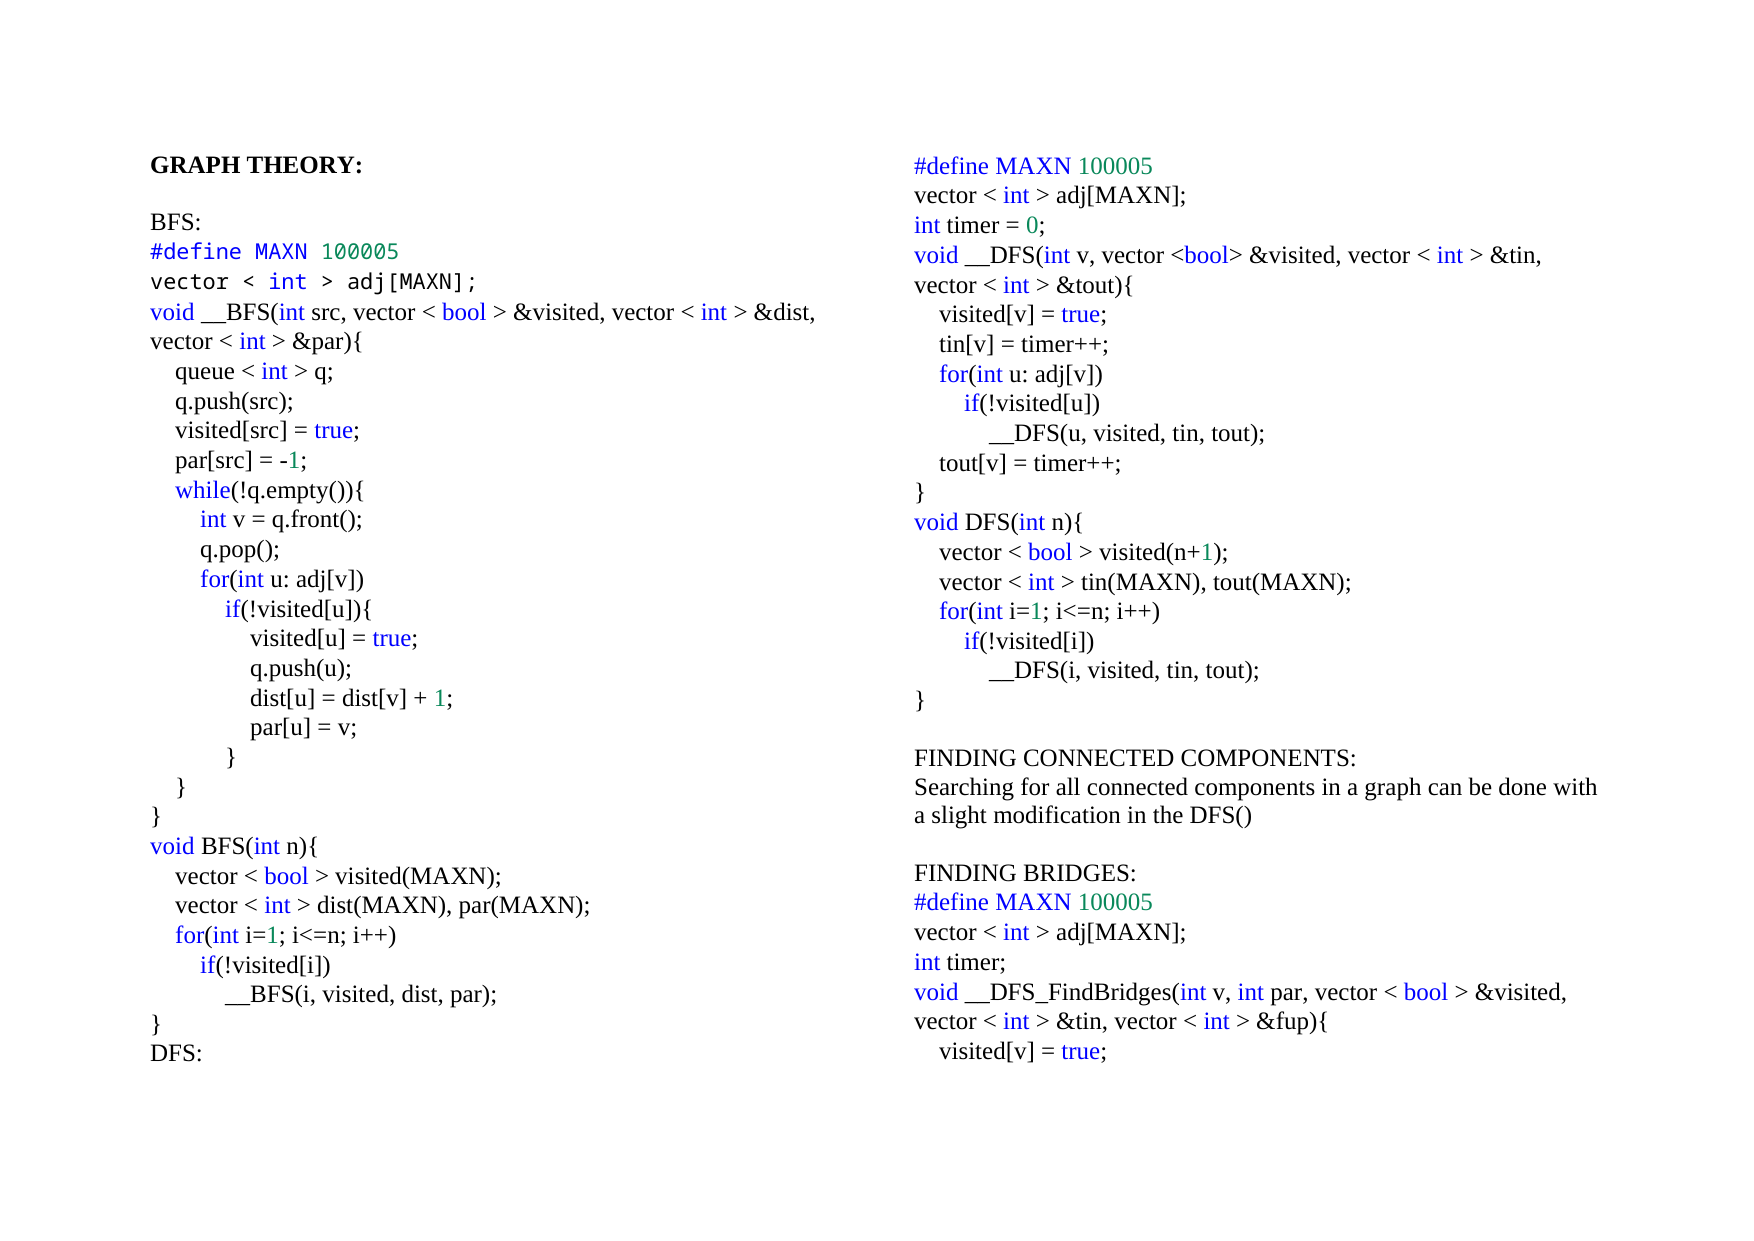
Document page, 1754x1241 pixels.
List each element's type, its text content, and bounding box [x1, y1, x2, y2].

text void DFS(int n){ [914, 506, 1604, 536]
text vector < int > adj[MAXN]; [914, 180, 1604, 209]
text } [150, 1008, 840, 1038]
text visited[v] = true; [914, 298, 1604, 328]
text int timer; [914, 946, 1604, 976]
text vector < int > tin(MAXN), tout(MAXN); [914, 566, 1604, 595]
text } [914, 477, 1604, 506]
text visited[src] = true; [150, 414, 840, 444]
text vector < int > adj[MAXN]; [914, 916, 1604, 946]
text if(!visited[u]) [914, 387, 1604, 417]
text vector < bool > visited(MAXN); [150, 860, 840, 889]
text par[u] = v; [150, 711, 840, 741]
text BFS: [150, 207, 840, 236]
text GRAPH THEORY: [150, 150, 840, 179]
text tout[v] = timer++; [914, 447, 1604, 477]
text vector < bool > visited(n+1); [914, 536, 1604, 566]
text void __DFS(int v, vector <bool> &visited, vector < int > &tin, vector < int > &tout){ [914, 239, 1604, 298]
text #define MAXN 100005 [914, 887, 1604, 916]
text while(!q.empty()){ [150, 474, 840, 504]
text #define MAXN 100005 [914, 150, 1604, 180]
text } [914, 684, 1604, 714]
text visited[u] = true; [150, 622, 840, 652]
text void BFS(int n){ [150, 830, 840, 860]
text for(int u: adj[v]) [150, 563, 840, 593]
text Searching for all connected components in a graph can be done with a slight modification in the DFS() [914, 772, 1604, 829]
text q.pop(); [150, 533, 840, 563]
text vector < int > dist(MAXN), par(MAXN); [150, 889, 840, 919]
text FINDING BRIDGES: [914, 858, 1604, 887]
text } [150, 741, 840, 771]
text par[src] = -1; [150, 444, 840, 474]
text queue < int > q; [150, 355, 840, 385]
text } [150, 801, 840, 830]
text void __BFS(int src, vector < bool > &visited, vector < int > &dist, vector < int > &par){ [150, 296, 840, 355]
text if(!visited[i]) [914, 625, 1604, 655]
text if(!visited[i]) [150, 949, 840, 979]
text tin[v] = timer++; [914, 328, 1604, 358]
text q.push(src); [150, 385, 840, 414]
text __BFS(i, visited, dist, par); [150, 979, 840, 1008]
text __DFS(u, visited, tin, tout); [914, 417, 1604, 447]
text } [150, 771, 840, 801]
text for(int i=1; i<=n; i++) [150, 919, 840, 949]
text void __DFS_FindBridges(int v, int par, vector < bool > &visited, vector < int > &tin, vector < int > &fup){ [914, 976, 1604, 1035]
text visited[v] = true; [914, 1035, 1604, 1065]
text __DFS(i, visited, tin, tout); [914, 655, 1604, 684]
text DFS: [150, 1038, 840, 1067]
text for(int i=1; i<=n; i++) [914, 595, 1604, 625]
text #define MAXN 100005 [150, 236, 840, 266]
text FINDING CONNECTED COMPONENTS: [914, 743, 1604, 772]
text for(int u: adj[v]) [914, 358, 1604, 387]
text q.push(u); [150, 652, 840, 682]
text int timer = 0; [914, 209, 1604, 239]
text int v = q.front(); [150, 504, 840, 533]
text dist[u] = dist[v] + 1; [150, 682, 840, 711]
text if(!visited[u]){ [150, 593, 840, 622]
text vector < int > adj[MAXN]; [150, 266, 840, 296]
